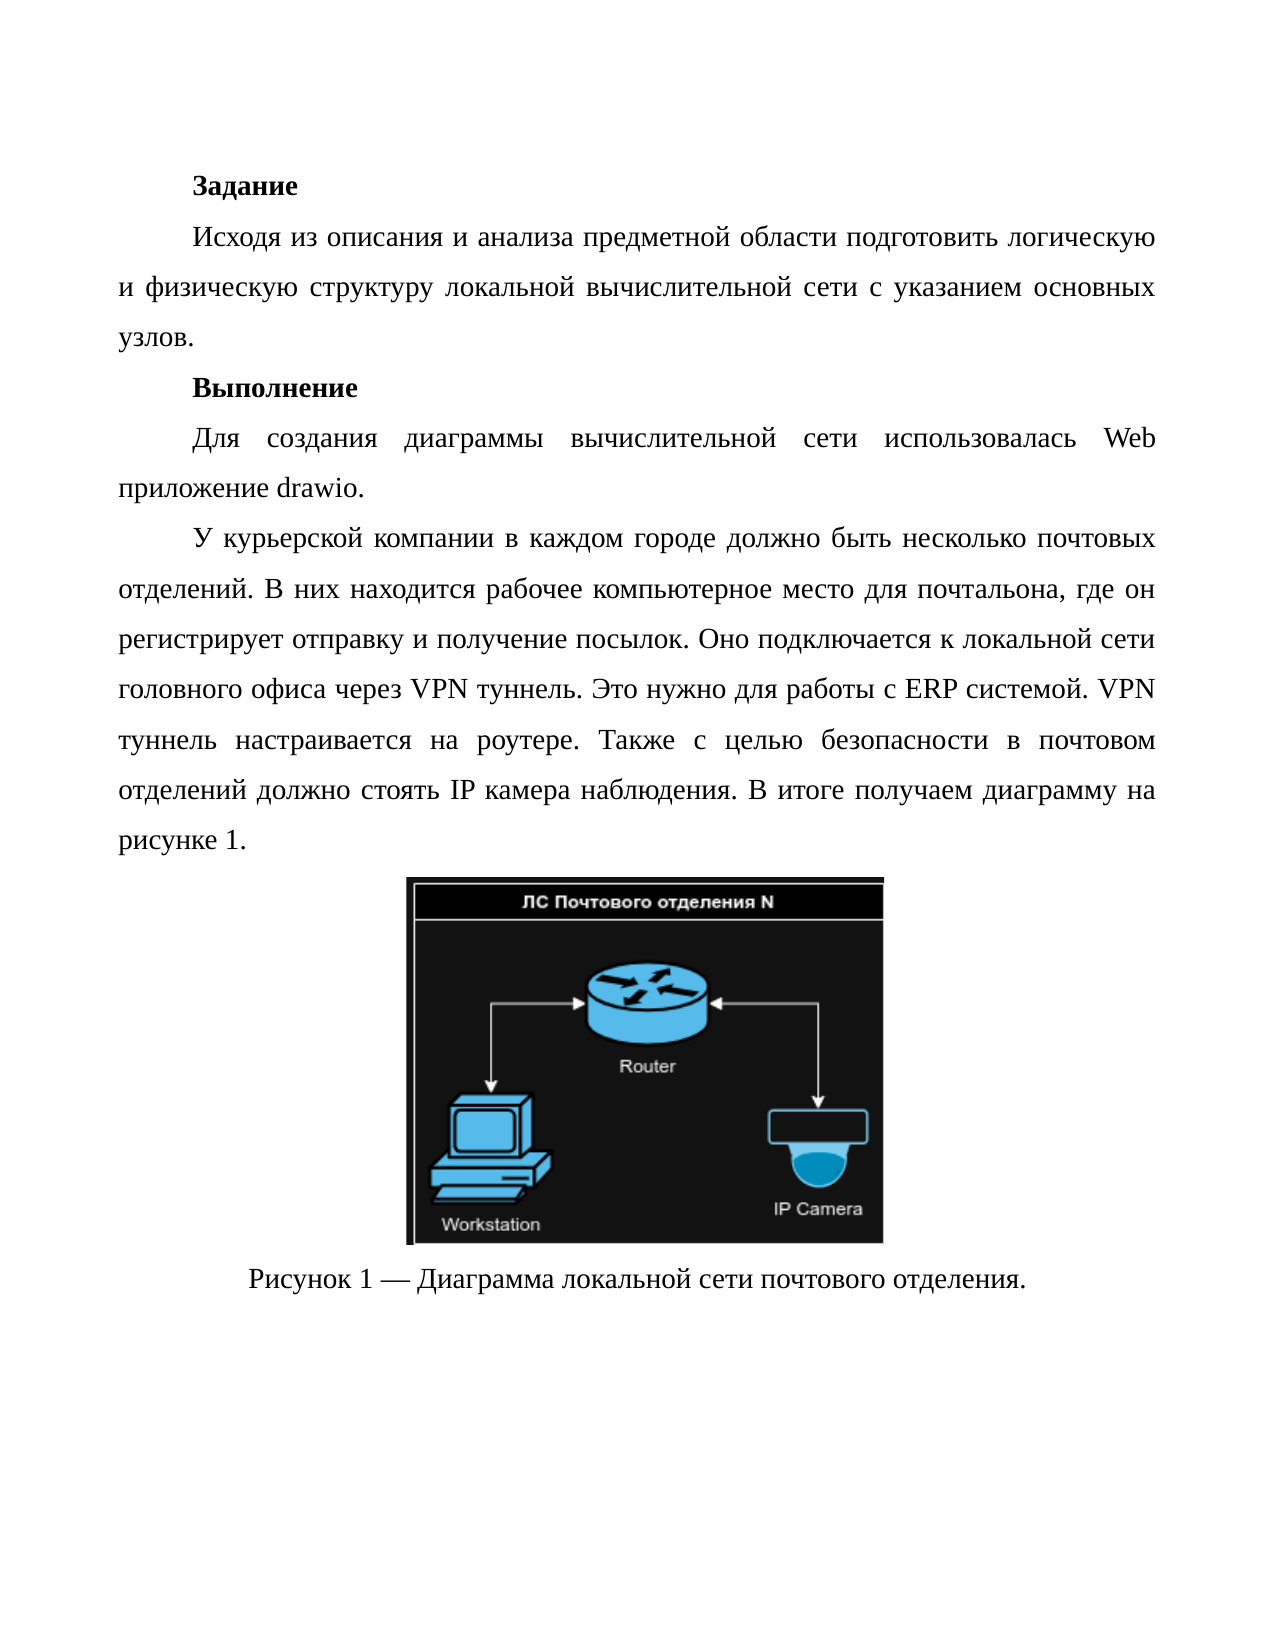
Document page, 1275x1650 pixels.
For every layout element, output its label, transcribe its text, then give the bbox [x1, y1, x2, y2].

text Исходя из описания и анализа предметной области подготовить логическую и физическую структуру локальной вычислительной сети с указанием основных узлов. [118, 219, 1157, 353]
picture [406, 877, 885, 1245]
text У курьерской компании в каждом городе должно быть несколько почтовых отделений. В них находится рабочее компьютерное место для почтальона, где он регистрирует отправку и получение посылок. Оно подключается к локальной сети головного офиса через VPN туннель. Это нужно для работы с ERP системой. VPN туннель настраивается на роутере. Также с целью безопасности в почтовом отделений должно стоять IP камера наблюдения. В итоге получаем диаграмму на рисунке 1. [118, 521, 1157, 856]
text Выполнение [118, 370, 1157, 403]
text Рисунок 1 — Диаграмма локальной сети почтового отделения. [118, 873, 1157, 1295]
text Для создания диаграммы вычислительной сети использовалась Web приложение drawio. [118, 420, 1157, 504]
text Задание [118, 168, 1157, 202]
